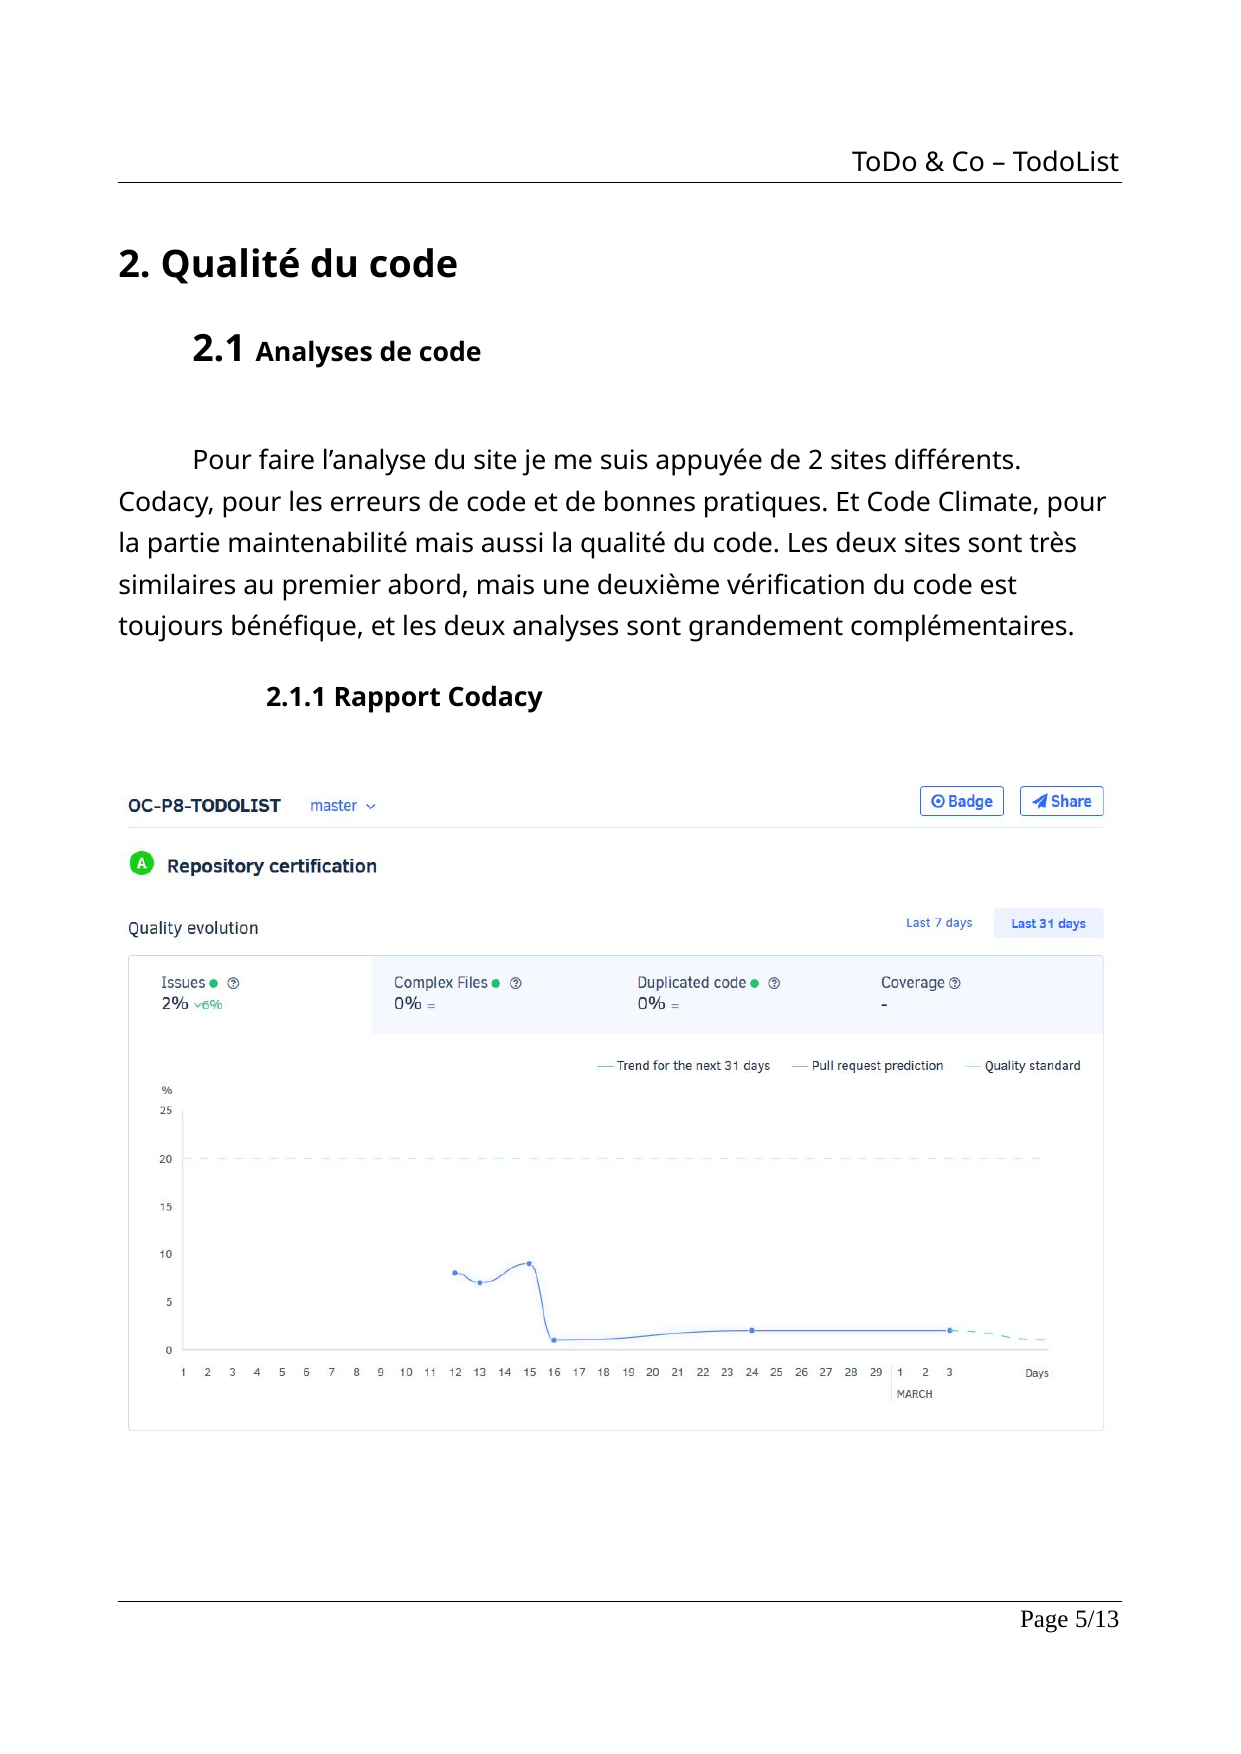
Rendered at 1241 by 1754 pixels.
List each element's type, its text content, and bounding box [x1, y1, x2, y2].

picture [118, 782, 1123, 1437]
subtitle 2.1 Analyses de code [118, 321, 1122, 372]
subtitle 2.1.1 Rapport Codacy [118, 678, 1122, 714]
text Pour faire l’analyse du site je me suis appuyée de 2 sites différents. Codacy, pour les erreurs de code et de bonnes pratiques. Et Code Climate, pour la partie maintenabilité mais aussi la qualité du code. Les deux sites sont très similaires au premier abord, mais une deuxième vérification du code est toujours bénéfique, et les deux analyses sont grandement complémentaires. [118, 441, 1122, 643]
subtitle 2. Qualité du code [118, 236, 1122, 288]
